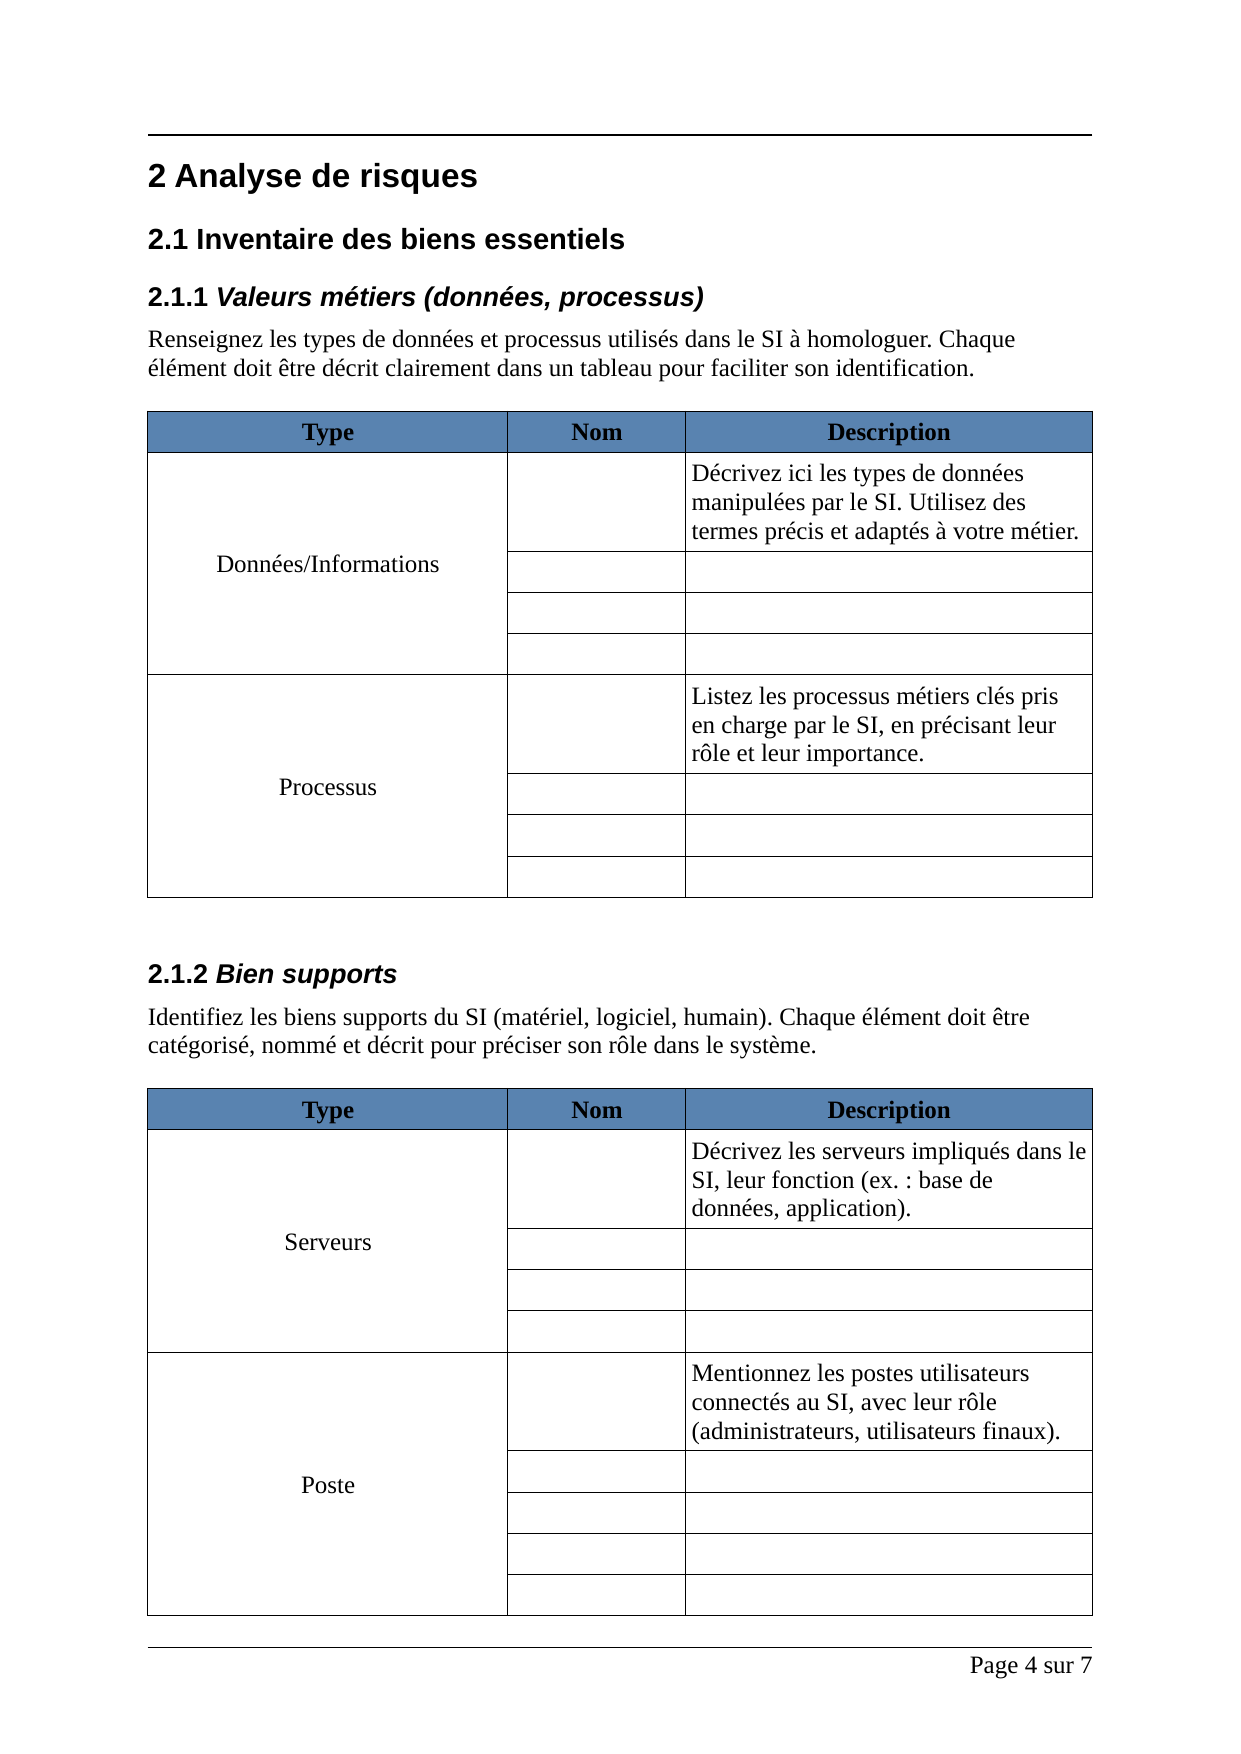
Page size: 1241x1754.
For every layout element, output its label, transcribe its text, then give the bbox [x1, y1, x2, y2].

table_cell [686, 815, 1092, 856]
table_cell [686, 1493, 1092, 1533]
table_cell [508, 857, 685, 897]
table_cell [686, 1534, 1092, 1574]
text Renseignez les types de données et processus utilisés dans le SI à homologuer. Chaque élément doit être décrit clairement dans un tableau pour faciliter son identification. [148, 324, 1092, 382]
table_header Type [148, 412, 507, 452]
table_cell [508, 774, 685, 814]
table_cell [686, 552, 1092, 592]
table_header Description [686, 1089, 1092, 1129]
table_cell [508, 593, 685, 633]
table_header Description [686, 412, 1092, 452]
table_cell [508, 552, 685, 592]
table_cell [686, 857, 1092, 897]
subtitle 2.1.2 Bien supports [148, 958, 1092, 989]
subtitle 2.1 Inventaire des biens essentiels [148, 222, 1092, 256]
table_header Type [148, 1089, 507, 1129]
table_cell [686, 1311, 1092, 1352]
table_cell Décrivez ici les types de données manipulées par le SI. Utilisez des termes précis et adaptés à votre métier. [686, 453, 1092, 551]
text Identifiez les biens supports du SI (matériel, logiciel, humain). Chaque élément doit être catégorisé, nommé et décrit pour préciser son rôle dans le système. [148, 1002, 1092, 1059]
table_cell Listez les processus métiers clés pris en charge par le SI, en précisant leur rôle et leur importance. [686, 675, 1092, 773]
table_header Nom [508, 412, 685, 452]
table_cell [508, 1575, 685, 1615]
table_cell [686, 1229, 1092, 1269]
table_cell Serveurs [148, 1130, 507, 1352]
table_cell [686, 593, 1092, 633]
table_cell [508, 1130, 685, 1228]
table_cell [508, 1270, 685, 1310]
table_cell [686, 1451, 1092, 1492]
table_cell [508, 1534, 685, 1574]
subtitle 2 Analyse de risques [148, 156, 1092, 195]
table_cell Poste [148, 1353, 507, 1615]
table_cell [508, 1229, 685, 1269]
table_header Nom [508, 1089, 685, 1129]
table_cell Mentionnez les postes utilisateurs connectés au SI, avec leur rôle (administrateurs, utilisateurs finaux). [686, 1353, 1092, 1450]
table_cell [508, 634, 685, 674]
subtitle 2.1.1 Valeurs métiers (données, processus) [148, 281, 1092, 312]
table_cell Données/Informations [148, 453, 507, 674]
table_cell [508, 453, 685, 551]
table_cell [508, 1311, 685, 1352]
table_cell Décrivez les serveurs impliqués dans le SI, leur fonction (ex. : base de données, application). [686, 1130, 1092, 1228]
table_cell [508, 1493, 685, 1533]
table_cell [508, 1451, 685, 1492]
table_cell [508, 815, 685, 856]
table_cell [508, 675, 685, 773]
table_cell Processus [148, 675, 507, 897]
table_cell [686, 774, 1092, 814]
table_cell [686, 1575, 1092, 1615]
table_cell [686, 1270, 1092, 1310]
table_cell [508, 1353, 685, 1450]
table_cell [686, 634, 1092, 674]
